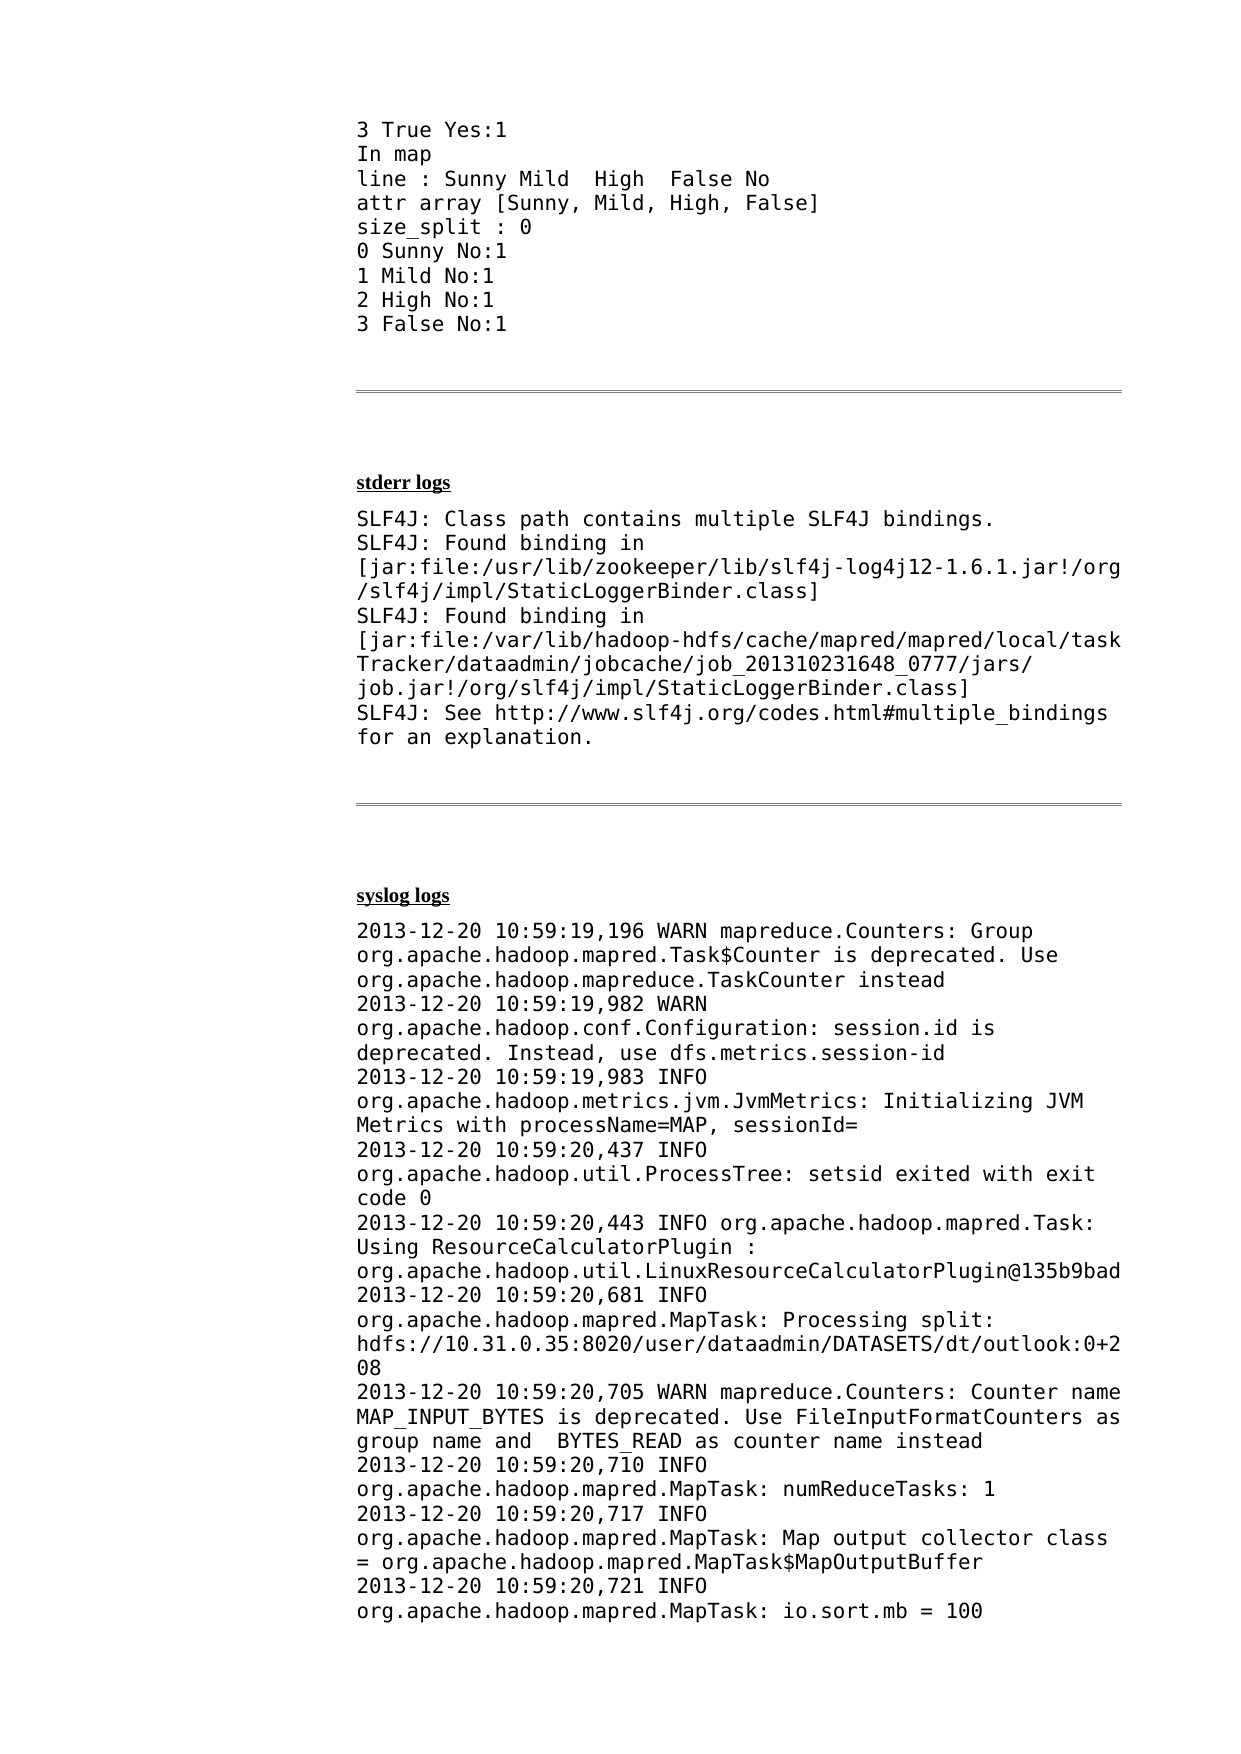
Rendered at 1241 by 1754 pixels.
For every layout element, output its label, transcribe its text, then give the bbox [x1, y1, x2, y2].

text 3 True Yes:1 [356, 118, 1122, 142]
text 1 Mild No:1 [356, 264, 1122, 288]
text SLF4J: Found binding in [jar:file:/var/lib/hadoop-hdfs/cache/mapred/mapred/local/taskTracker/dataadmin/jobcache/job_201310231648_0777/jars/job.jar!/org/slf4j/impl/StaticLoggerBinder.class] [356, 604, 1122, 701]
text 2013-12-20 10:59:19,983 INFO org.apache.hadoop.metrics.jvm.JvmMetrics: Initializing JVM Metrics with processName=MAP, sessionId= [356, 1065, 1122, 1138]
text syslog logs [356, 834, 1122, 907]
text attr array [Sunny, Mild, High, False] [356, 191, 1122, 215]
text 0 Sunny No:1 [356, 239, 1122, 264]
text line : Sunny Mild High False No [356, 167, 1122, 191]
text 2013-12-20 10:59:20,443 INFO org.apache.hadoop.mapred.Task: Using ResourceCalculatorPlugin : org.apache.hadoop.util.LinuxResourceCalculatorPlugin@135b9bad [356, 1211, 1122, 1283]
text SLF4J: Found binding in [jar:file:/usr/lib/zookeeper/lib/slf4j-log4j12-1.6.1.jar!/org/slf4j/impl/StaticLoggerBinder.class] [356, 531, 1122, 604]
text 2013-12-20 10:59:20,721 INFO org.apache.hadoop.mapred.MapTask: io.sort.mb = 100 [356, 1574, 1122, 1623]
text 2013-12-20 10:59:20,681 INFO org.apache.hadoop.mapred.MapTask: Processing split: hdfs://10.31.0.35:8020/user/dataadmin/DATASETS/dt/outlook:0+208 [356, 1283, 1122, 1380]
text In map [356, 142, 1122, 167]
text SLF4J: See http://www.slf4j.org/codes.html#multiple_bindings for an explanation. [356, 701, 1122, 749]
text 2013-12-20 10:59:19,196 WARN mapreduce.Counters: Group org.apache.hadoop.mapred.Task$Counter is deprecated. Use org.apache.hadoop.mapreduce.TaskCounter instead [356, 919, 1122, 992]
text 2 High No:1 [356, 288, 1122, 312]
text 2013-12-20 10:59:20,437 INFO org.apache.hadoop.util.ProcessTree: setsid exited with exit code 0 [356, 1138, 1122, 1211]
text size_split : 0 [356, 215, 1122, 239]
text 2013-12-20 10:59:20,717 INFO org.apache.hadoop.mapred.MapTask: Map output collector class = org.apache.hadoop.mapred.MapTask$MapOutputBuffer [356, 1502, 1122, 1574]
text 2013-12-20 10:59:20,710 INFO org.apache.hadoop.mapred.MapTask: numReduceTasks: 1 [356, 1453, 1122, 1502]
text 2013-12-20 10:59:19,982 WARN org.apache.hadoop.conf.Configuration: session.id is deprecated. Instead, use dfs.metrics.session-id [356, 992, 1122, 1065]
text 3 False No:1 [356, 312, 1122, 337]
text 2013-12-20 10:59:20,705 WARN mapreduce.Counters: Counter name MAP_INPUT_BYTES is deprecated. Use FileInputFormatCounters as group name and BYTES_READ as counter name instead [356, 1380, 1122, 1453]
text SLF4J: Class path contains multiple SLF4J bindings. [356, 507, 1122, 531]
text stderr logs [356, 422, 1122, 494]
